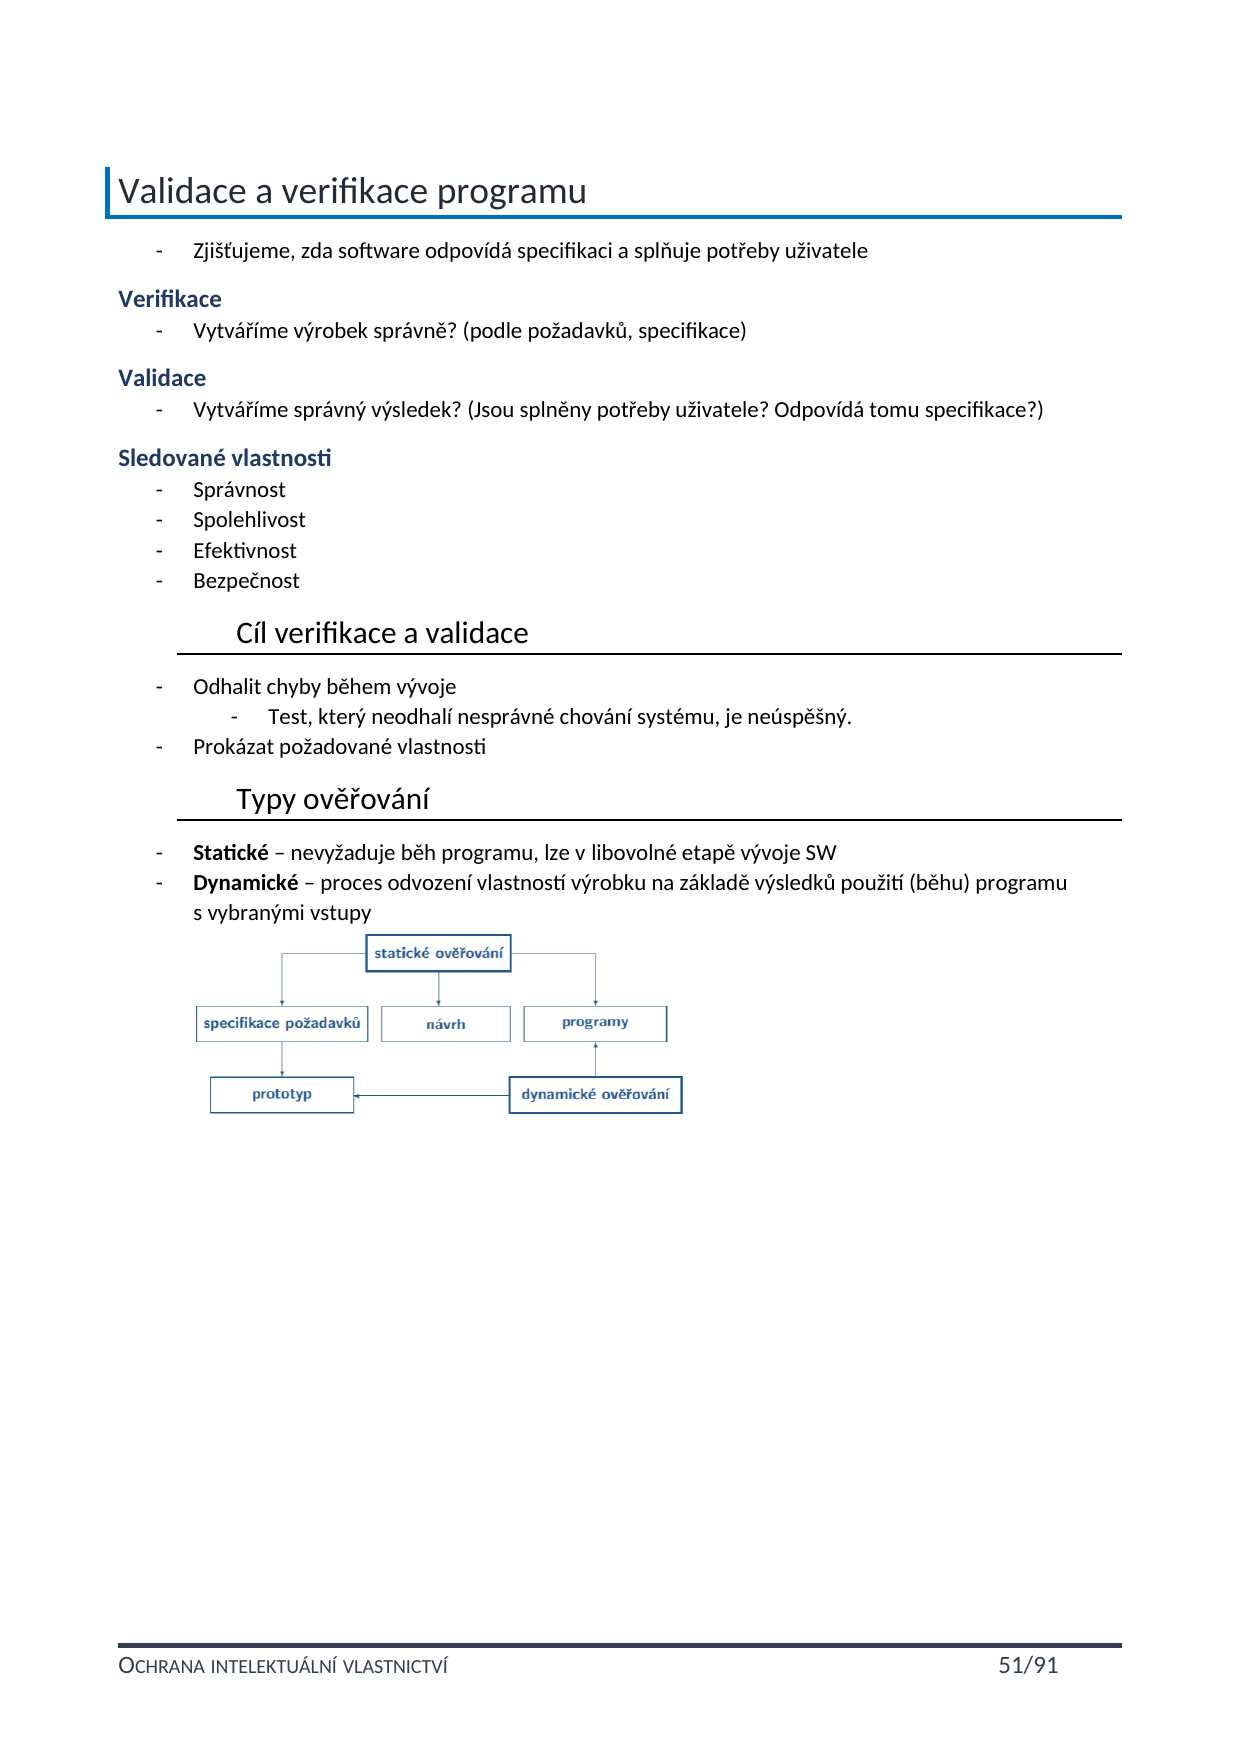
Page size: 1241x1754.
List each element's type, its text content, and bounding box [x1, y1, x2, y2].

list Zjišťujeme, zda software odpovídá specifikaci a splňuje potřeby uživatele [156, 236, 1122, 264]
list Efektivnost [156, 536, 1122, 564]
subtitle Sledované vlastnosti [118, 442, 1122, 473]
list Statické – nevyžaduje běh programu, lze v libovolné etapě vývoje SW [156, 838, 1122, 866]
list Vytváříme správný výsledek? (Jsou splněny potřeby uživatele? Odpovídá tomu specifikace?) [156, 396, 1122, 423]
list Vytváříme výrobek správně? (podle požadavků, specifikace) [156, 316, 1122, 344]
list Odhalit chyby během vývoje [156, 672, 1122, 700]
subtitle Cíl verifikace a validace [177, 613, 1122, 653]
picture [193, 928, 687, 1117]
subtitle Validace [118, 363, 1122, 393]
list Správnost [156, 475, 1122, 503]
subtitle Verifikace [118, 283, 1122, 313]
subtitle Typy ověřování [177, 779, 1122, 819]
list Prokázat požadované vlastnosti [156, 732, 1122, 760]
list Spolehlivost [156, 506, 1122, 533]
list Dynamické – proces odvození vlastností výrobku na základě výsledků použití (běhu) programu s vybranými vstupy [156, 868, 1122, 926]
list Test, který neodhalí nesprávné chování systému, je neúspěšný. [231, 702, 1122, 730]
subtitle Validace a verifikace programu [110, 167, 1122, 215]
list Bezpečnost [156, 566, 1122, 594]
